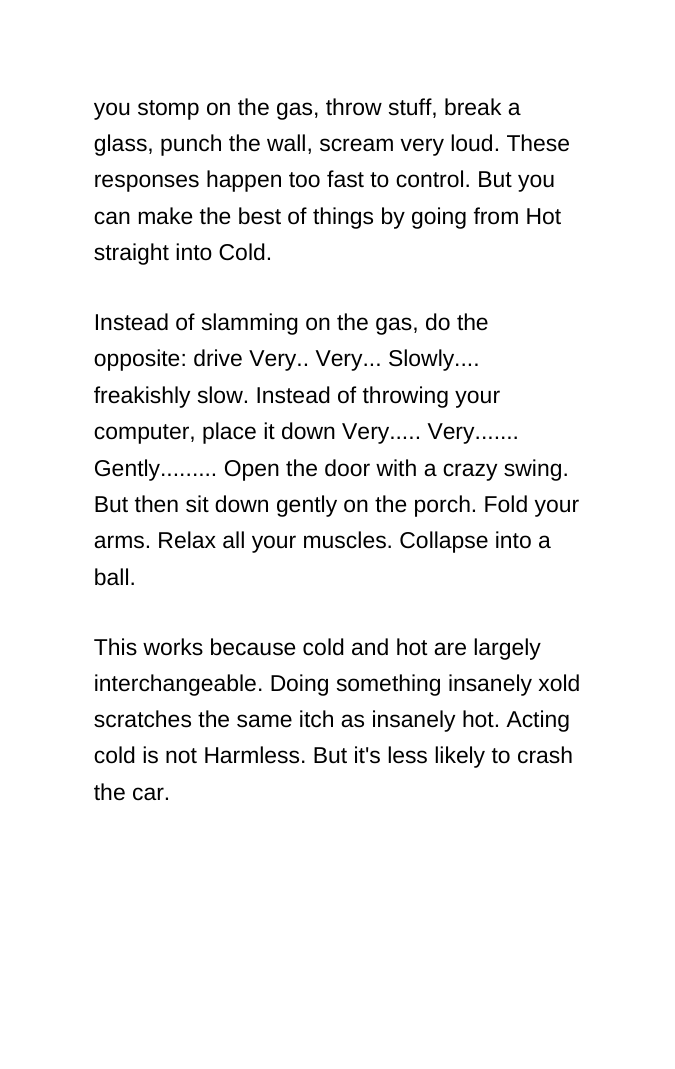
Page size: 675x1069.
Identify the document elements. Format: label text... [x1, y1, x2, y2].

text This works because cold and hot are largely interchangeable. Doing something insanely xold scratches the same itch as insanely hot. Acting cold is not Harmless. But it's less likely to crash the car. [94, 633, 581, 805]
text Instead of slamming on the gas, do the opposite: drive Very.. Very... Slowly.... freakishly slow. Instead of throwing your computer, place it down Very..... Very....... Gently......... Open the door with a crazy swing. But then sit down gently on the porch. Fold your arms. Relax all your muscles. Collapse into a ball. [94, 309, 581, 590]
text you stomp on the gas, throw stuff, break a glass, punch the wall, scream very loud. These responses happen too fast to control. But you can make the best of things by going from Hot straight into Cold. [94, 94, 581, 266]
